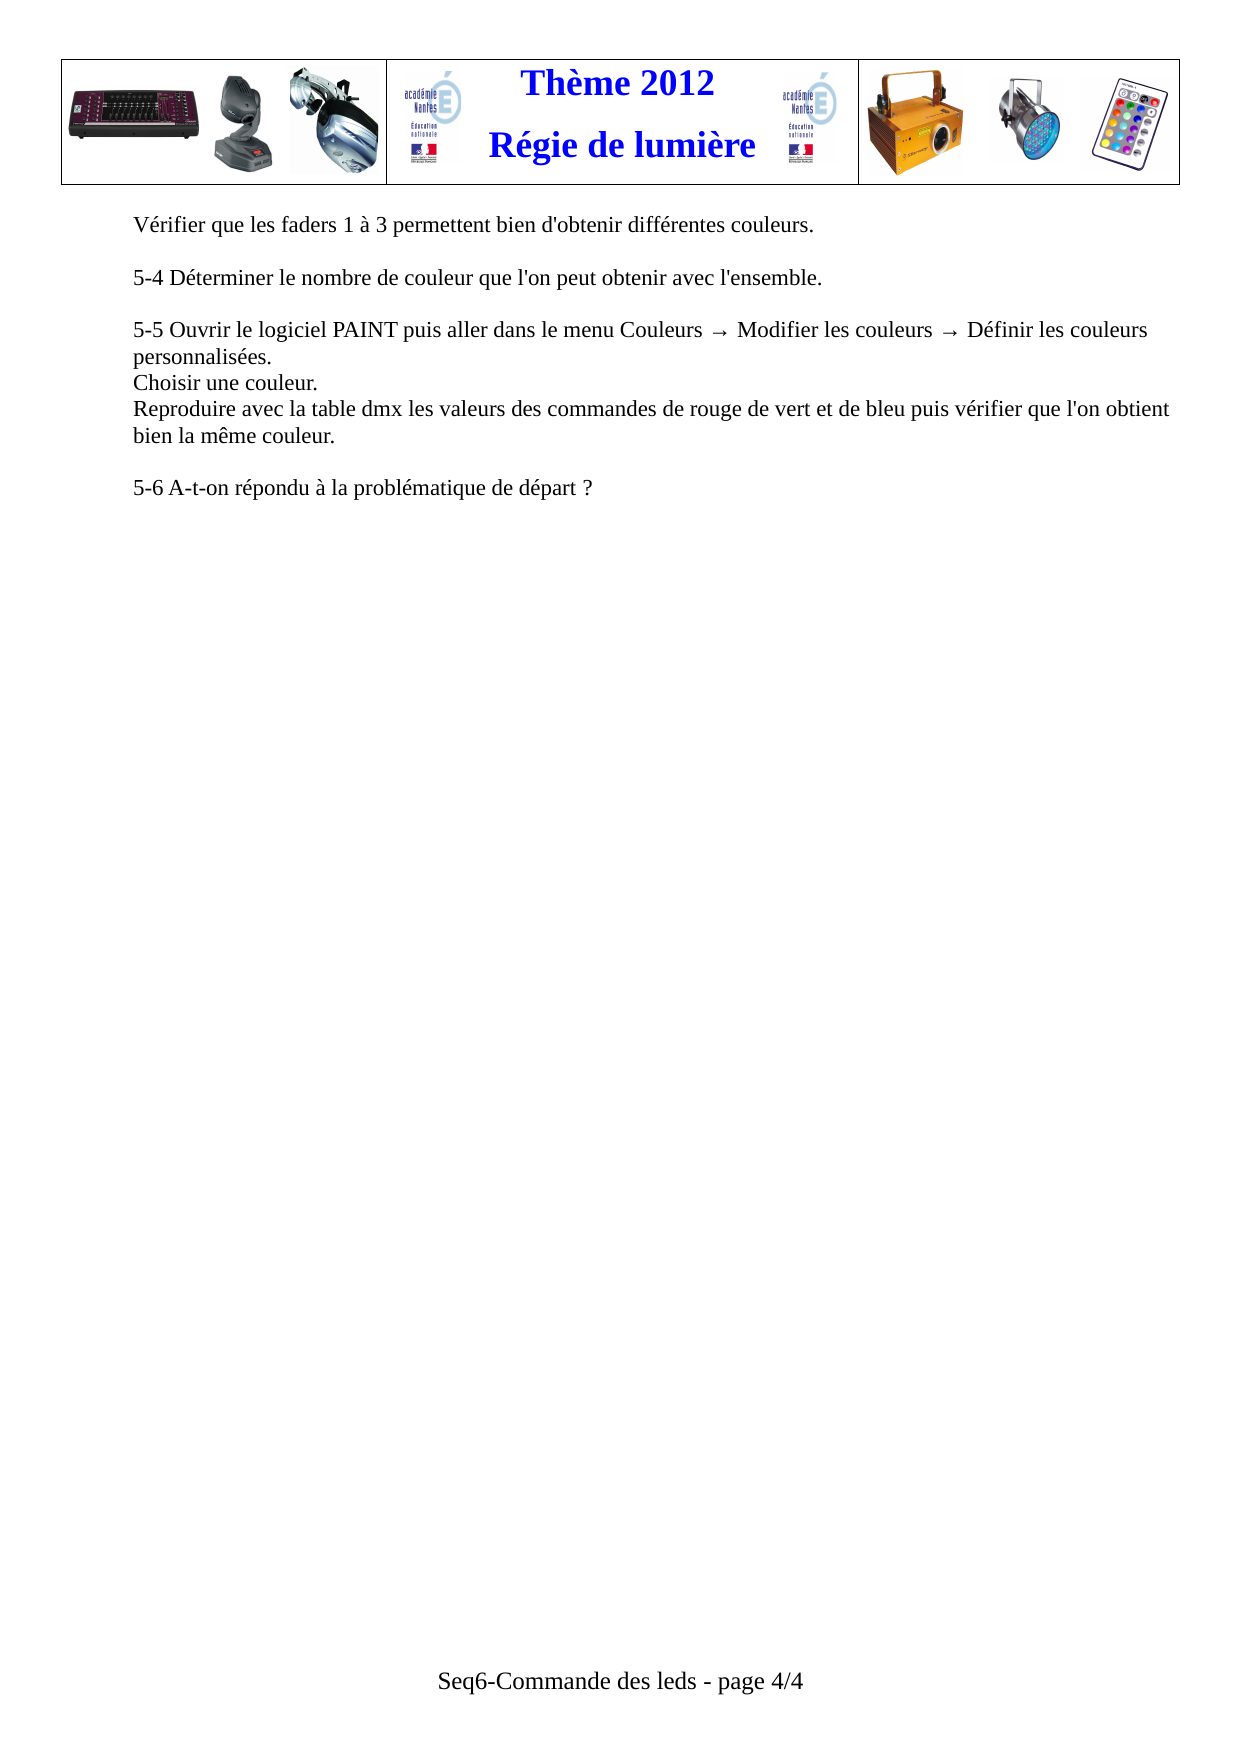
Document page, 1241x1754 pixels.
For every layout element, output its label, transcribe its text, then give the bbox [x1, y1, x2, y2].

text Reproduire avec la table dmx les valeurs des commandes de rouge de vert et de bleu puis vérifier que l'on obtient bien la même couleur. [59, 395, 1181, 448]
picture [990, 74, 1065, 163]
picture [67, 66, 379, 174]
text 5-5 Ouvrir le logiciel PAINT puis aller dans le menu Couleurs → Modifier les couleurs → Définir les couleurs personnalisées. [59, 316, 1181, 369]
picture [783, 72, 837, 163]
text Vérifier que les faders 1 à 3 permettent bien d'obtenir différentes couleurs. [59, 211, 1181, 237]
text Choisir une couleur. [59, 369, 1181, 395]
picture [405, 71, 462, 163]
text 5-4 Déterminer le nombre de couleur que l'on peut obtenir avec l'ensemble. [59, 264, 1181, 290]
text 5-6 A-t-on répondu à la problématique de départ ? [59, 474, 1181, 501]
picture [865, 66, 965, 177]
picture [1081, 75, 1179, 174]
